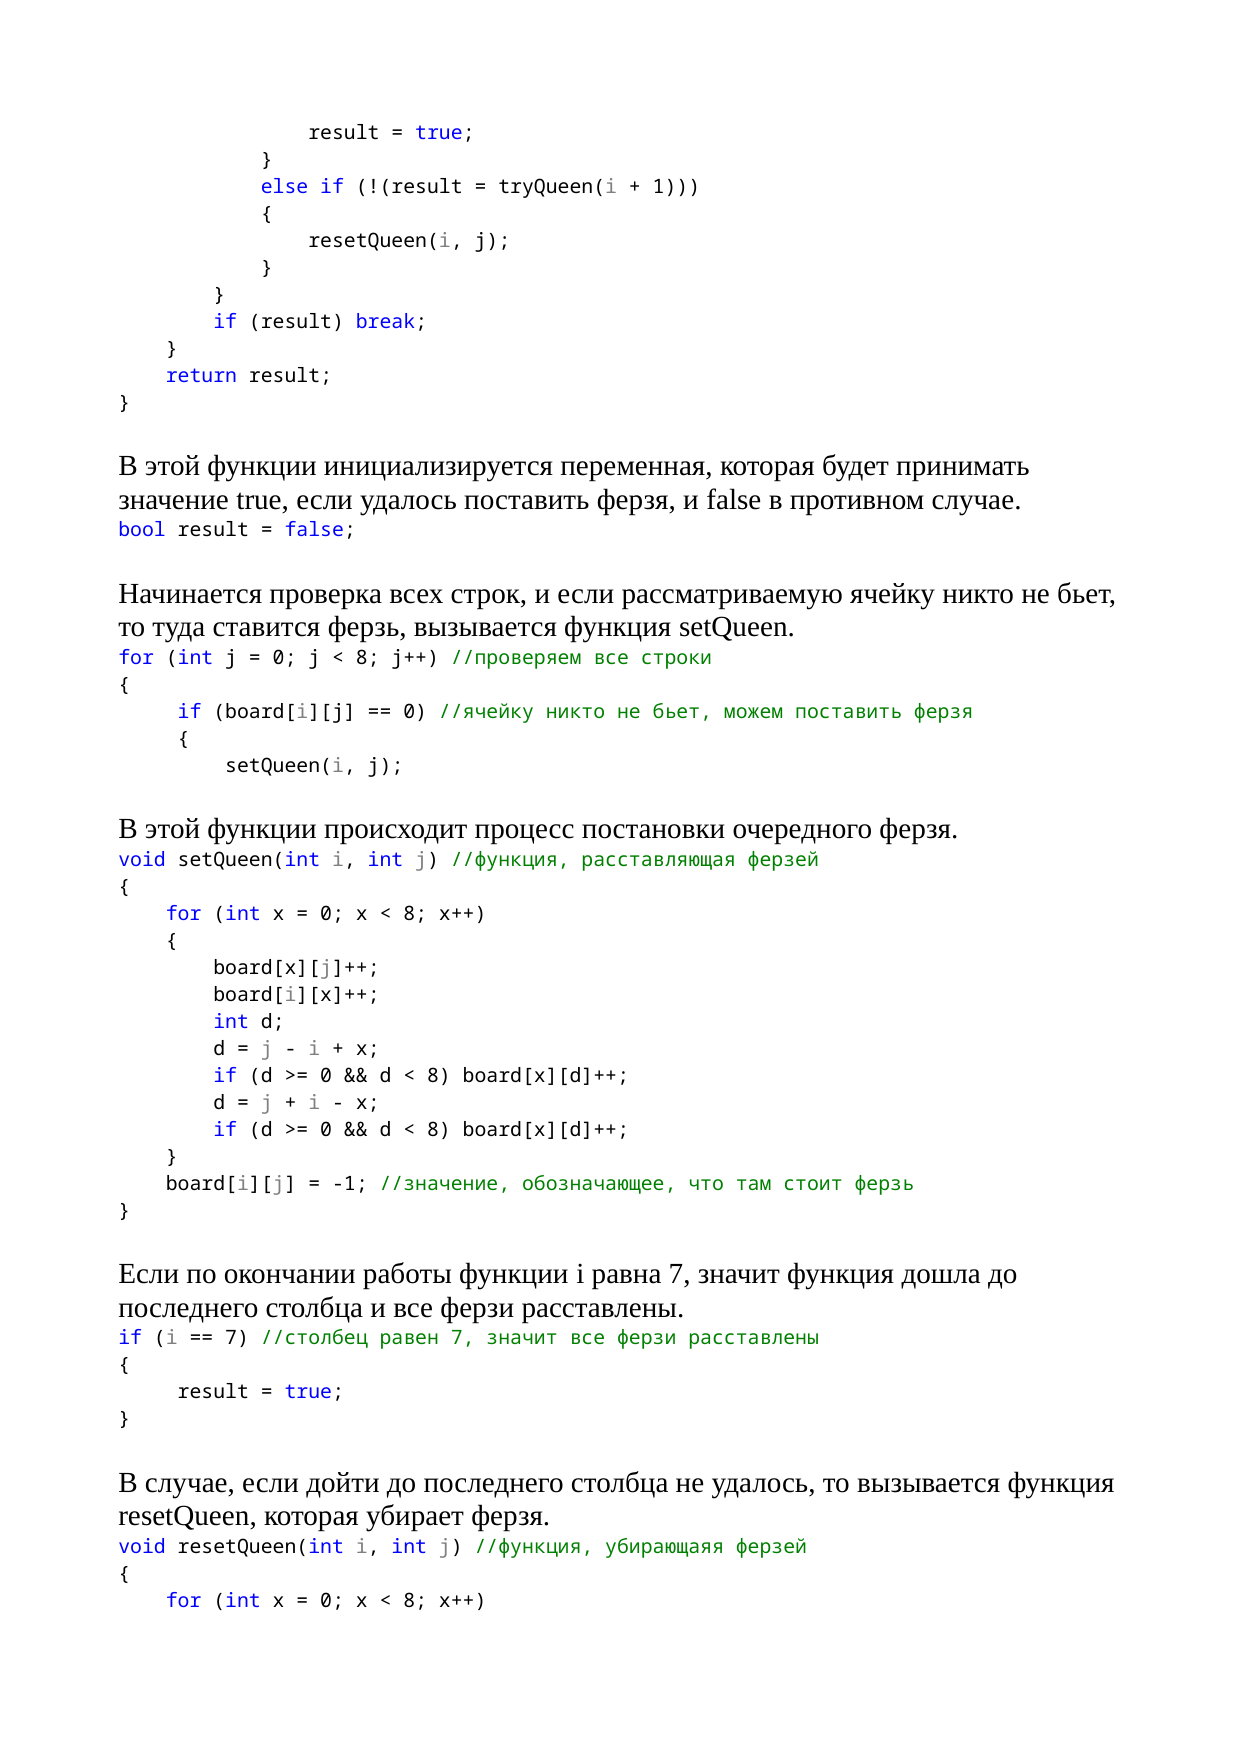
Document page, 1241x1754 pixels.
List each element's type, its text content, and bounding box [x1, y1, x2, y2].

text d = j + i - x; [118, 1088, 1122, 1115]
text { [118, 926, 1122, 953]
text { [118, 199, 1122, 226]
text { [118, 1350, 1122, 1377]
text } [118, 1196, 1122, 1223]
text if (result) break; [118, 307, 1122, 334]
text board[i][x]++; [118, 980, 1122, 1007]
text } [118, 280, 1122, 307]
text В этой функции происходит процесс постановки очередного ферзя. [118, 812, 1122, 845]
text } [118, 253, 1122, 280]
text if (i == 7) //столбец равен 7, значит все ферзи расставлены [118, 1323, 1122, 1350]
text } [118, 145, 1122, 172]
text } [118, 334, 1122, 361]
text В случае, если дойти до последнего столбца не удалось, то вызывается функция resetQueen, которая убирает ферзя. [118, 1465, 1122, 1532]
text bool result = false; [118, 516, 1122, 542]
text int d; [118, 1007, 1122, 1034]
text board[x][j]++; [118, 953, 1122, 980]
text { [118, 872, 1122, 899]
text } [118, 1404, 1122, 1431]
text void setQueen(int i, int j) //функция, расставляющая ферзей [118, 845, 1122, 872]
text void resetQueen(int i, int j) //функция, убирающаяя ферзей [118, 1532, 1122, 1559]
text { [118, 1559, 1122, 1586]
text for (int x = 0; x < 8; x++) [118, 899, 1122, 926]
text if (d >= 0 && d < 8) board[x][d]++; [118, 1061, 1122, 1088]
text { [118, 670, 1122, 697]
text board[i][j] = -1; //значение, обозначающее, что там стоит ферзь [118, 1169, 1122, 1196]
text if (board[i][j] == 0) //ячейку никто не бьет, можем поставить ферзя [118, 697, 1122, 724]
text Если по окончании работы функции i равна 7, значит функция дошла до последнего столбца и все ферзи расставлены. [118, 1256, 1122, 1323]
text return result; [118, 361, 1122, 388]
text else if (!(result = tryQueen(i + 1))) [118, 172, 1122, 199]
text В этой функции инициализируется переменная, которая будет принимать значение true, если удалось поставить ферзя, и false в противном случае. [118, 448, 1122, 516]
text } [118, 1142, 1122, 1169]
text setQueen(i, j); [118, 751, 1122, 778]
text d = j - i + x; [118, 1034, 1122, 1061]
text if (d >= 0 && d < 8) board[x][d]++; [118, 1115, 1122, 1142]
text result = true; [118, 1377, 1122, 1404]
text for (int x = 0; x < 8; x++) [118, 1586, 1122, 1613]
text for (int j = 0; j < 8; j++) //проверяем все строки [118, 643, 1122, 670]
text } [118, 388, 1122, 415]
text { [118, 724, 1122, 751]
text Начинается проверка всех строк, и если рассматриваемую ячейку никто не бьет, то туда ставится ферзь, вызывается функция setQueen. [118, 576, 1122, 643]
text result = true; [118, 118, 1122, 145]
text resetQueen(i, j); [118, 226, 1122, 253]
